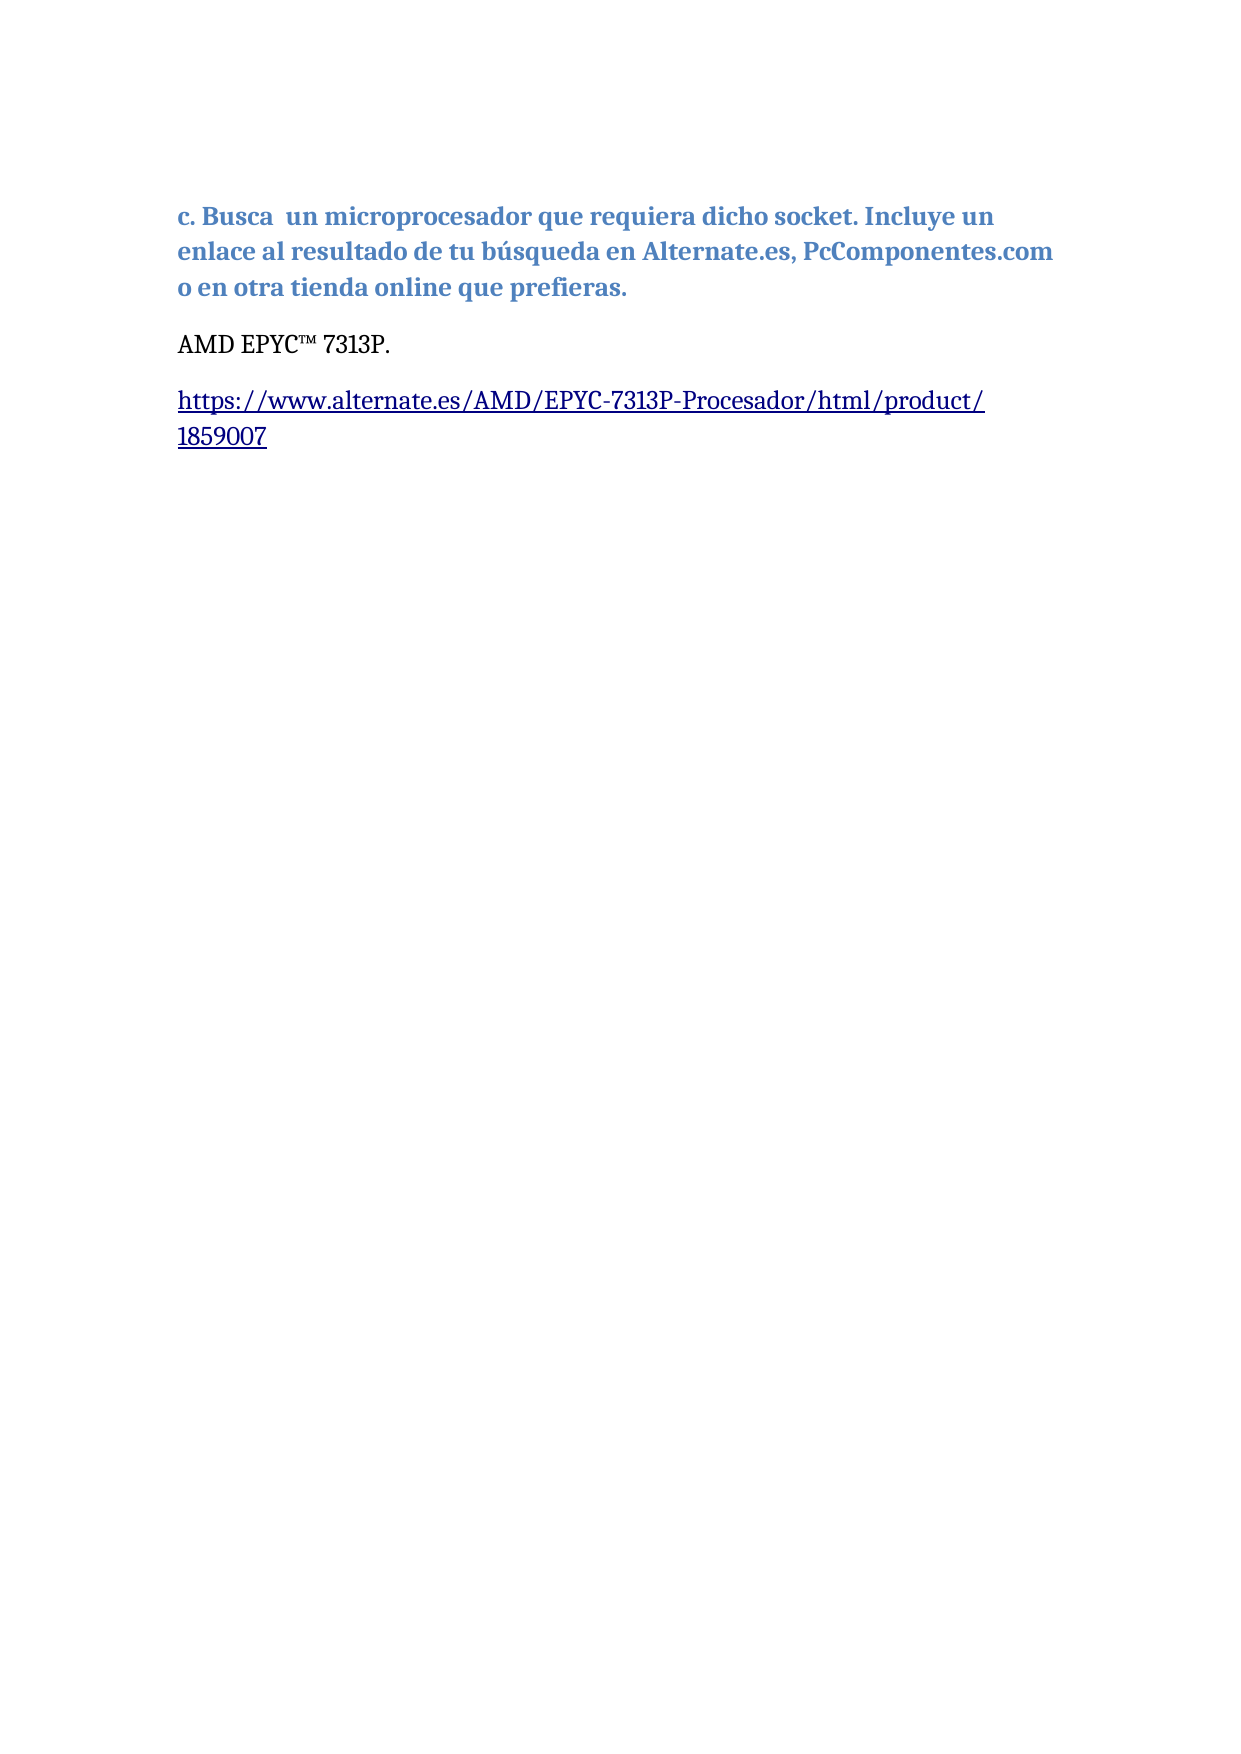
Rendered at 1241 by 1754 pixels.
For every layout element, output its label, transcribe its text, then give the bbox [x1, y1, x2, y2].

text AMD EPYC™ 7313P. [177, 329, 1063, 360]
text c. Busca un microprocesador que requiera dicho socket. Incluye un enlace al resultado de tu búsqueda en Alternate.es, PcComponentes.com o en otra tienda online que prefieras. [177, 201, 1063, 303]
text https://www.alternate.es/AMD/EPYC-7313P-Procesador/html/product/1859007 [177, 385, 1063, 452]
